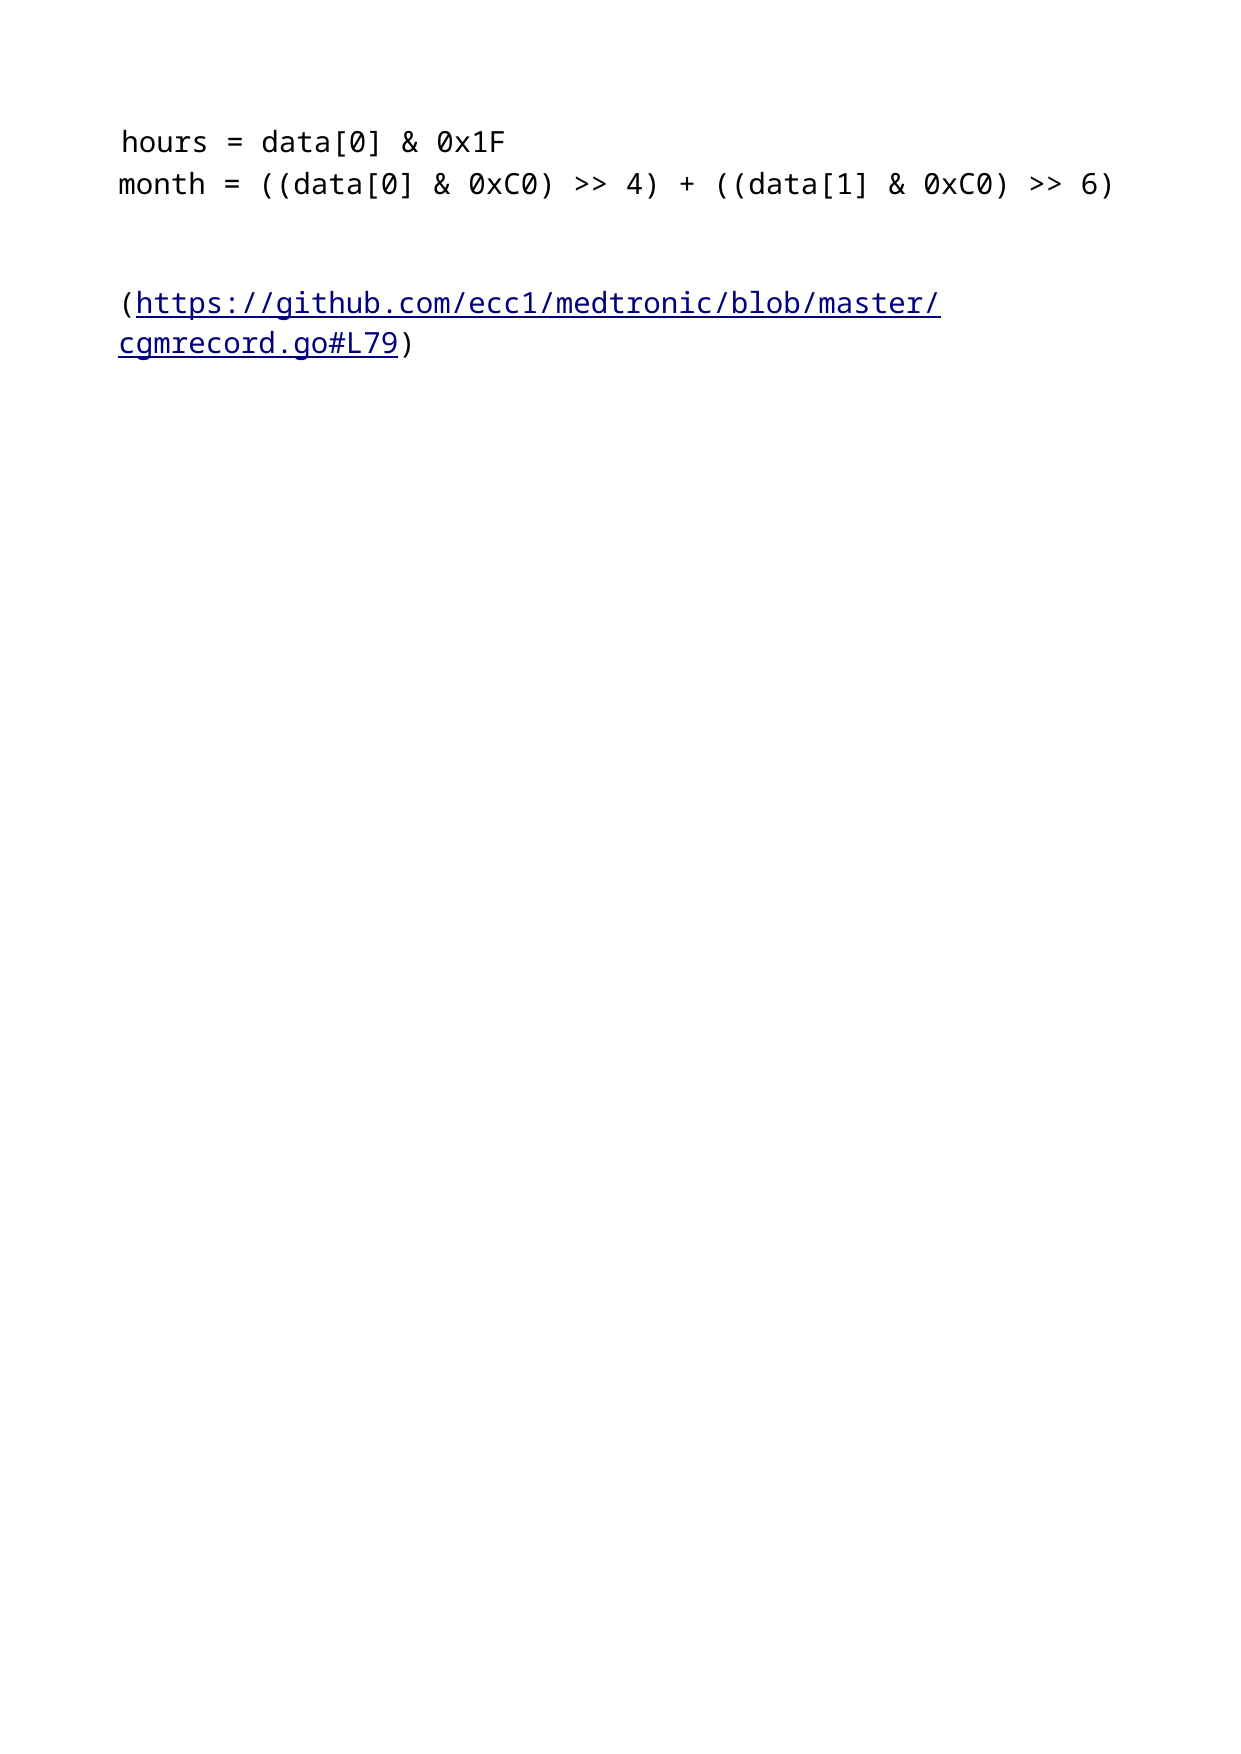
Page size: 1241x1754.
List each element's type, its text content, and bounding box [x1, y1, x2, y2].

text (https://github.com/ecc1/medtronic/blob/master/cgmrecord.go#L79) [118, 283, 1122, 362]
text month = ((data[0] & 0xC0) >> 4) + ((data[1] & 0xC0) >> 6) [118, 164, 1122, 203]
table_header hours = data[0] & 0x1F [118, 118, 832, 164]
